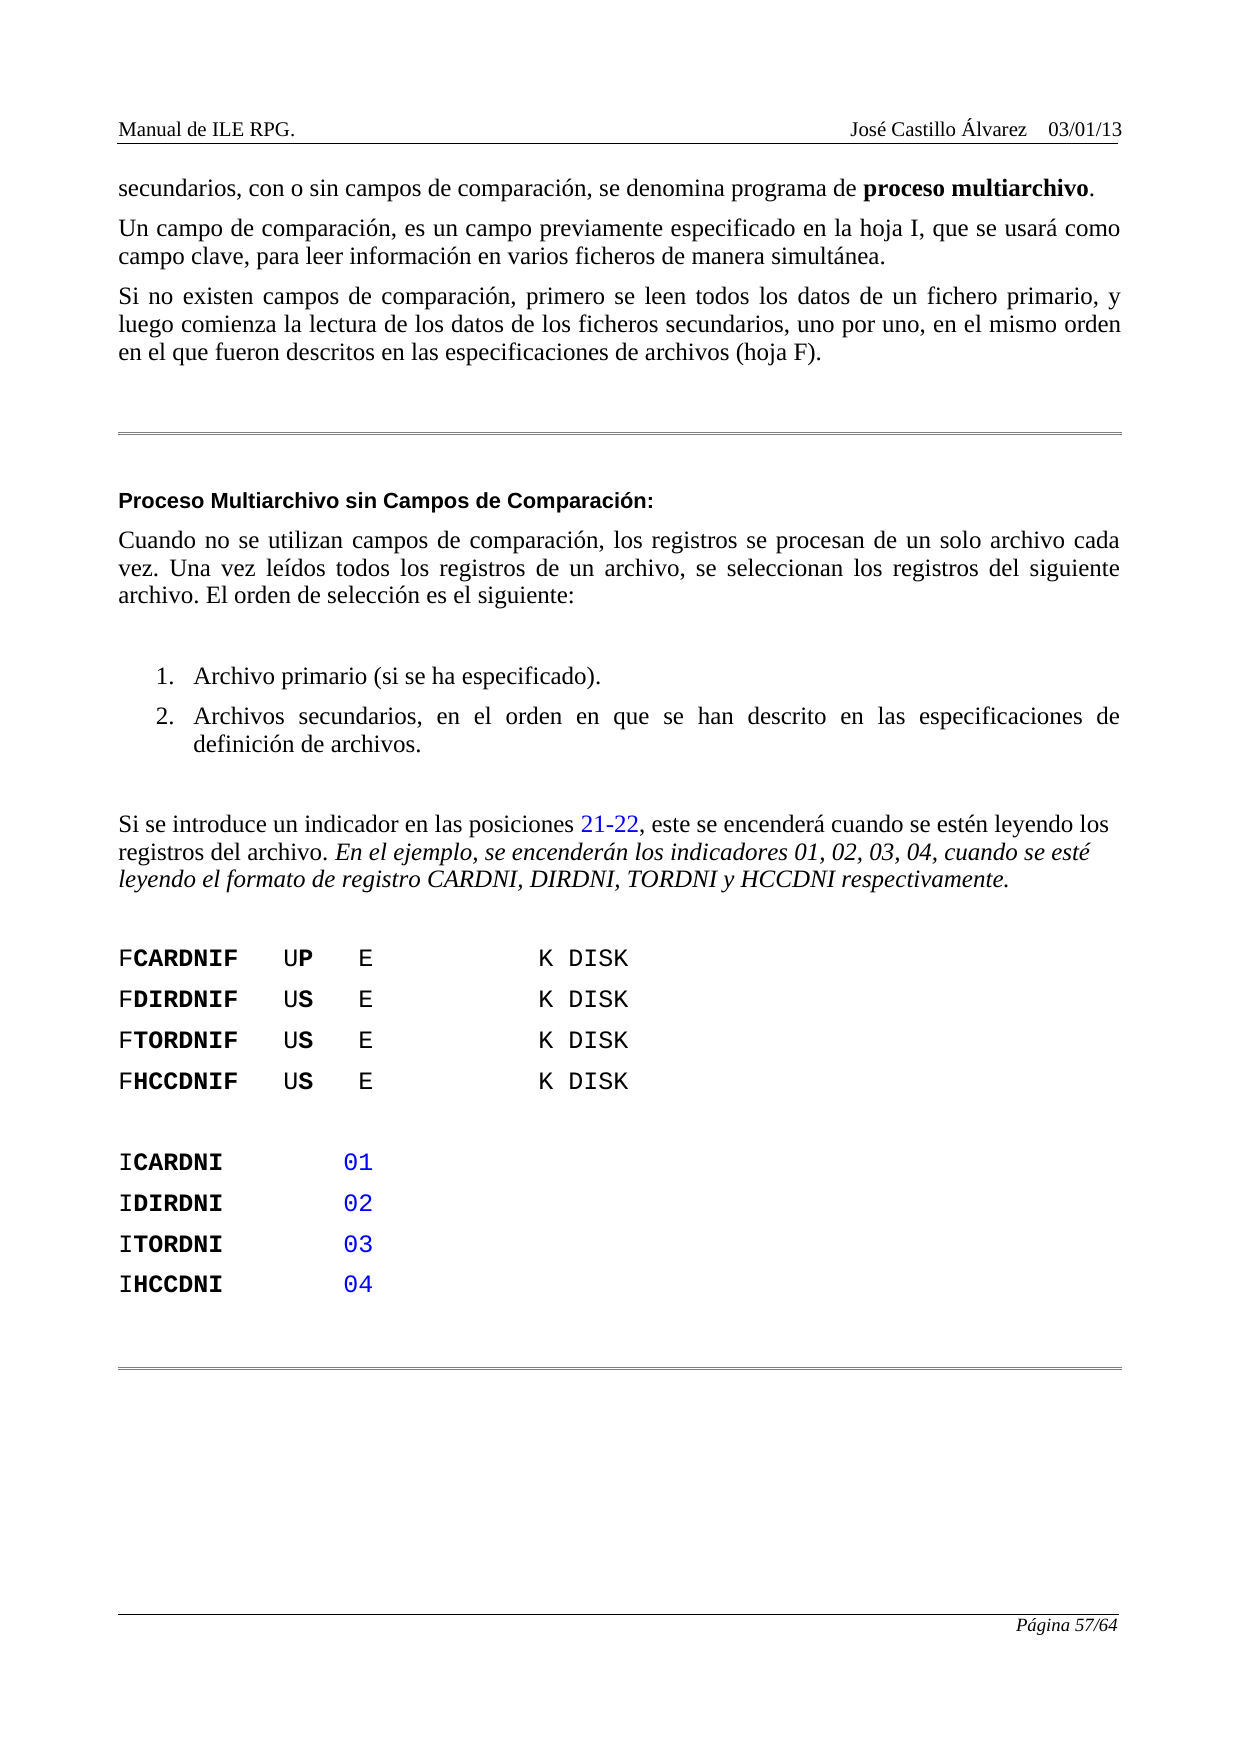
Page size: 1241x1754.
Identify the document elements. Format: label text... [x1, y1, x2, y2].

subtitle Proceso Multiarchivo sin Campos de Comparación: [118, 489, 1122, 513]
text Cuando no se utilizan campos de comparación, los registros se procesan de un solo archivo cada vez. Una vez leídos todos los registros de un archivo, se seleccionan los registros del siguiente archivo. El orden de selección es el siguiente: [118, 526, 1122, 609]
text IDIRDNI 02 [118, 1190, 1122, 1219]
text Si no existen campos de comparación, primero se leen todos los datos de un fichero primario, y luego comienza la lectura de los datos de los ficheros secundarios, uno por uno, en el mismo orden en el que fueron descritos en las especificaciones de archivos (hoja F). [118, 282, 1122, 366]
text FHCCDNIF US E K DISK [118, 1068, 1122, 1097]
list Archivos secundarios, en el orden en que se han descrito en las especificaciones de definición de archivos. [156, 702, 1122, 757]
text Si se introduce un indicador en las posiciones 21-22, este se encenderá cuando se estén leyendo los registros del archivo. En el ejemplo, se encenderán los indicadores 01, 02, 03, 04, cuando se esté leyendo el formato de registro CARDNI, DIRDNI, TORDNI y HCCDNI respectivamente. [118, 810, 1122, 893]
text ITORDNI 03 [118, 1231, 1122, 1259]
text IHCCDNI 04 [118, 1272, 1122, 1300]
text secundarios, con o sin campos de comparación, se denomina programa de proceso multiarchivo. [118, 174, 1122, 202]
text FDIRDNIF US E K DISK [118, 987, 1122, 1015]
text FTORDNIF US E K DISK [118, 1028, 1122, 1056]
text FCARDNIF UP E K DISK [118, 946, 1122, 974]
list Archivo primario (si se ha especificado). [156, 662, 1122, 689]
text ICARDNI 01 [118, 1149, 1122, 1178]
text Un campo de comparación, es un campo previamente especificado en la hoja I, que se usará como campo clave, para leer información en varios ficheros de manera simultánea. [118, 214, 1122, 270]
